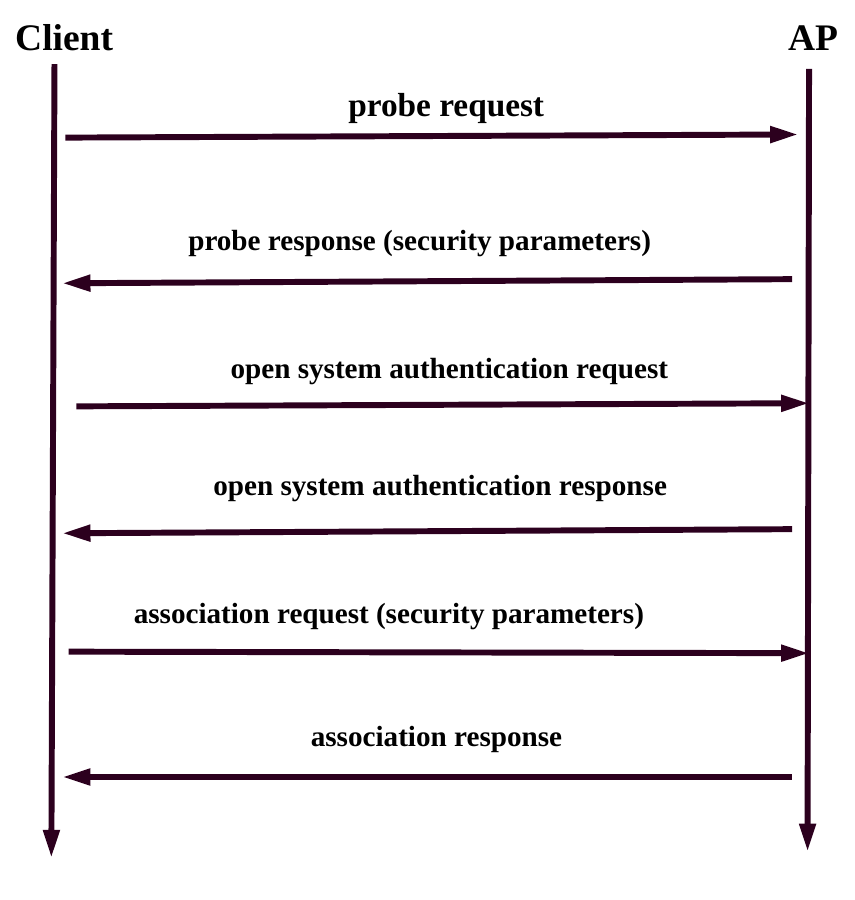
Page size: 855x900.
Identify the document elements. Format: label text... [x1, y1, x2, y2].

text Client AP [15, 15, 855, 58]
